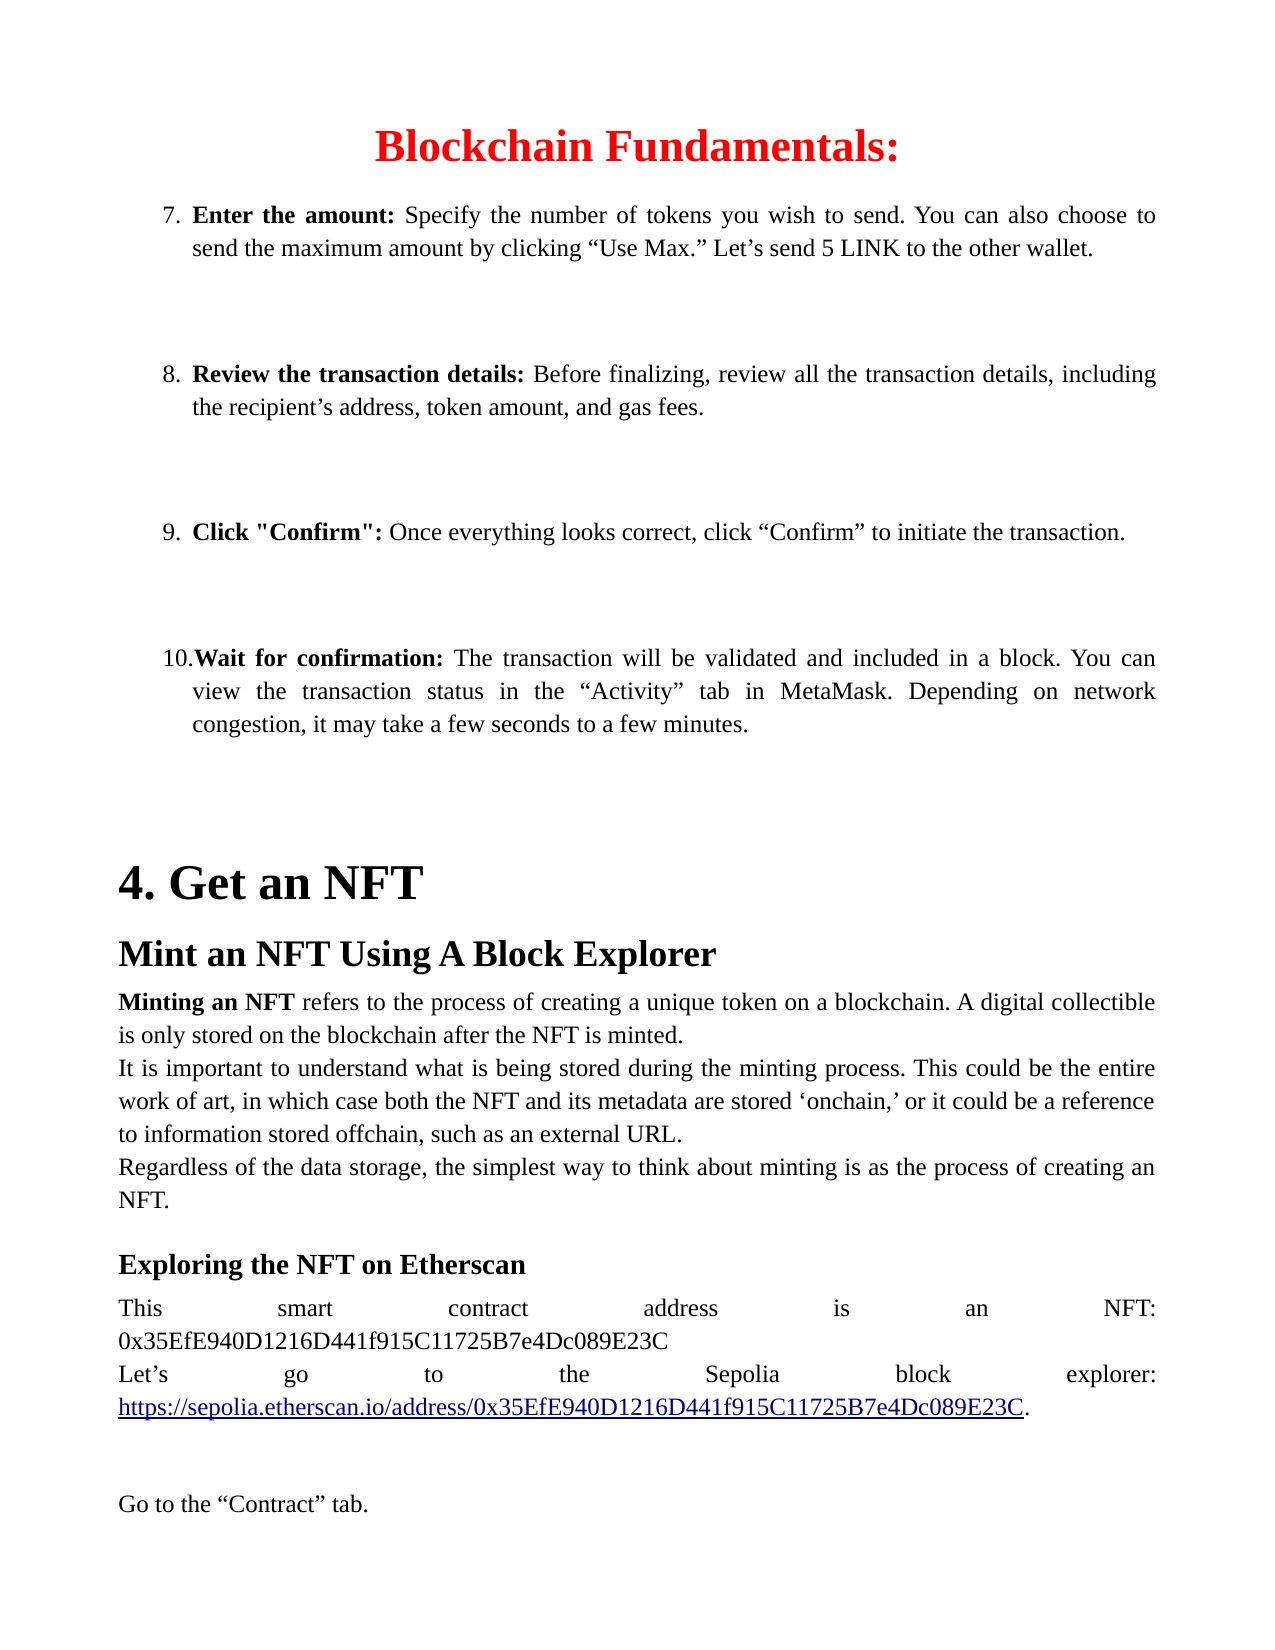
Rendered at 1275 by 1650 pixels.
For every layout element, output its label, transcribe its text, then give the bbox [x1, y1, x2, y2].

text Minting an NFT refers to the process of creating a unique token on a blockchain. A digital collectible is only stored on the blockchain after the NFT is minted. [118, 987, 1157, 1049]
list Wait for confirmation: The transaction will be validated and included in a block. You can view the transaction status in the “Activity” tab in MetaMask. Depending on network congestion, it may take a few seconds to a few minutes. [162, 643, 1157, 738]
text Go to the “Contract” tab. [118, 1489, 1157, 1517]
list Review the transaction details: Before finalizing, review all the transaction details, including the recipient’s address, token amount, and gas fees. [162, 359, 1157, 421]
list Enter the amount: Specify the number of tokens you wish to send. You can also choose to send the maximum amount by clicking “Use Max.” Let’s send 5 LINK to the other wallet. [162, 200, 1157, 262]
subtitle 4. Get an NFT [118, 853, 1157, 910]
text Regardless of the data storage, the simplest way to think about minting is as the process of creating an NFT. [118, 1152, 1157, 1214]
subtitle Mint an NFT Using A Block Explorer [118, 931, 1157, 974]
list Click "Confirm": Once everything looks correct, click “Confirm” to initiate the transaction. [162, 517, 1157, 546]
text This smart contract address is an NFT: 0x35EfE940D1216D441f915C11725B7e4Dc089E23C [118, 1293, 1157, 1355]
text Let’s go to the Sepolia block explorer: https://sepolia.etherscan.io/address/0x35EfE940D1216D441f915C11725B7e4Dc089E23C. [118, 1359, 1157, 1421]
text It is important to understand what is being stored during the minting process. This could be the entire work of art, in which case both the NFT and its metadata are stored ‘onchain,’ or it could be a reference to information stored offchain, such as an external URL. [118, 1053, 1157, 1148]
subtitle Exploring the NFT on Etherscan [118, 1247, 1157, 1281]
